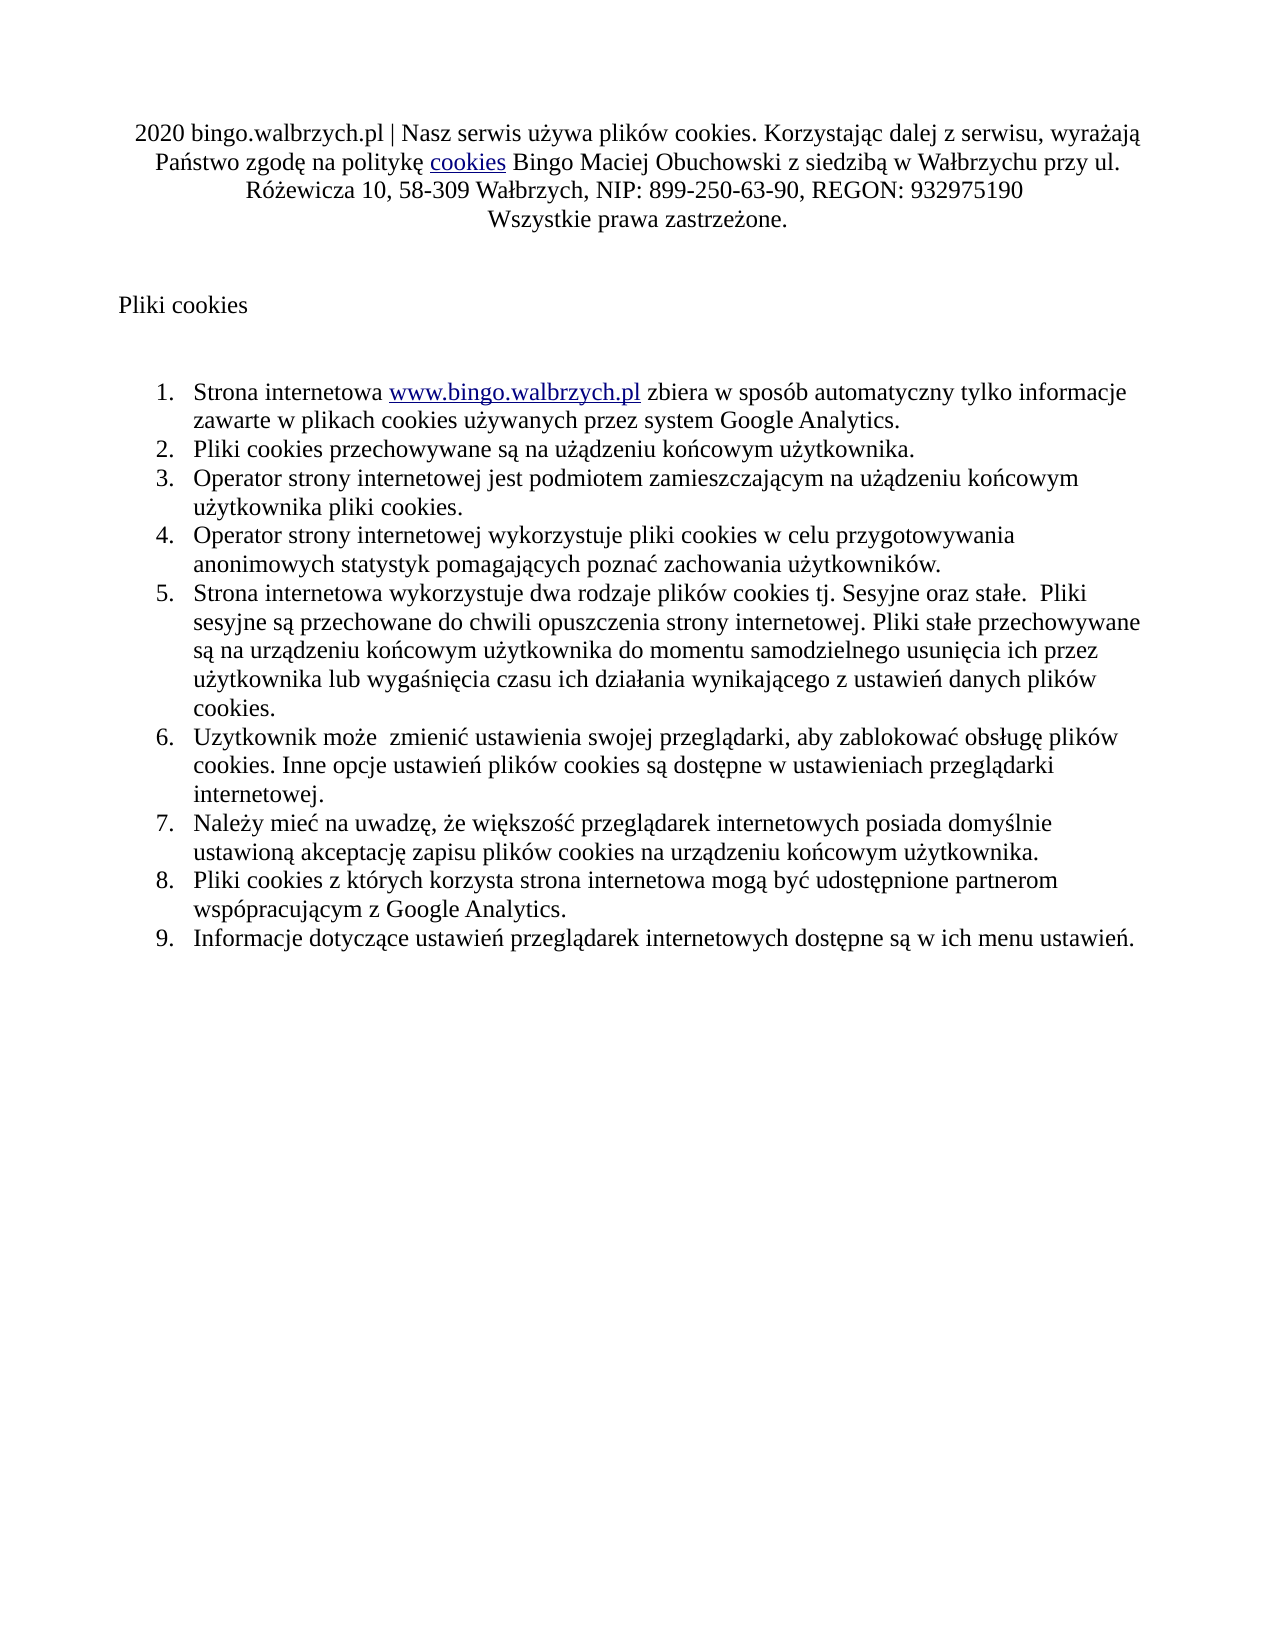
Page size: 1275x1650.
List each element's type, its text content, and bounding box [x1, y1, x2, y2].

list Operator strony internetowej wykorzystuje pliki cookies w celu przygotowywania anonimowych statystyk pomagających poznać zachowania użytkowników. [156, 521, 1157, 578]
list Pliki cookies z których korzysta strona internetowa mogą być udostępnione partnerom wspópracującym z Google Analytics. [156, 866, 1157, 923]
text Wszystkie prawa zastrzeżone. [118, 204, 1157, 233]
text Pliki cookies [118, 291, 1157, 319]
list Strona internetowa www.bingo.walbrzych.pl zbiera w sposób automatyczny tylko informacje zawarte w plikach cookies używanych przez system Google Analytics. [156, 377, 1157, 434]
list Pliki cookies przechowywane są na użądzeniu końcowym użytkownika. [156, 434, 1157, 463]
list Informacje dotyczące ustawień przeglądarek internetowych dostępne są w ich menu ustawień. [156, 923, 1157, 952]
list Należy mieć na uwadzę, że większość przeglądarek internetowych posiada domyślnie ustawioną akceptację zapisu plików cookies na urządzeniu końcowym użytkownika. [156, 808, 1157, 866]
list Operator strony internetowej jest podmiotem zamieszczającym na użądzeniu końcowym użytkownika pliki cookies. [156, 463, 1157, 521]
list Uzytkownik może zmienić ustawienia swojej przeglądarki, aby zablokować obsługę plików cookies. Inne opcje ustawień plików cookies są dostępne w ustawieniach przeglądarki internetowej. [156, 722, 1157, 808]
text 2020 bingo.walbrzych.pl | Nasz serwis używa plików cookies. Korzystając dalej z serwisu, wyrażają Państwo zgodę na politykę cookies Bingo Maciej Obuchowski z siedzibą w Wałbrzychu przy ul. Różewicza 10, 58-309 Wałbrzych, NIP: 899-250-63-90, REGON: 932975190 [118, 118, 1157, 204]
list Strona internetowa wykorzystuje dwa rodzaje plików cookies tj. Sesyjne oraz stałe. Pliki sesyjne są przechowane do chwili opuszczenia strony internetowej. Pliki stałe przechowywane są na urządzeniu końcowym użytkownika do momentu samodzielnego usunięcia ich przez użytkownika lub wygaśnięcia czasu ich działania wynikającego z ustawień danych plików cookies. [156, 578, 1157, 722]
